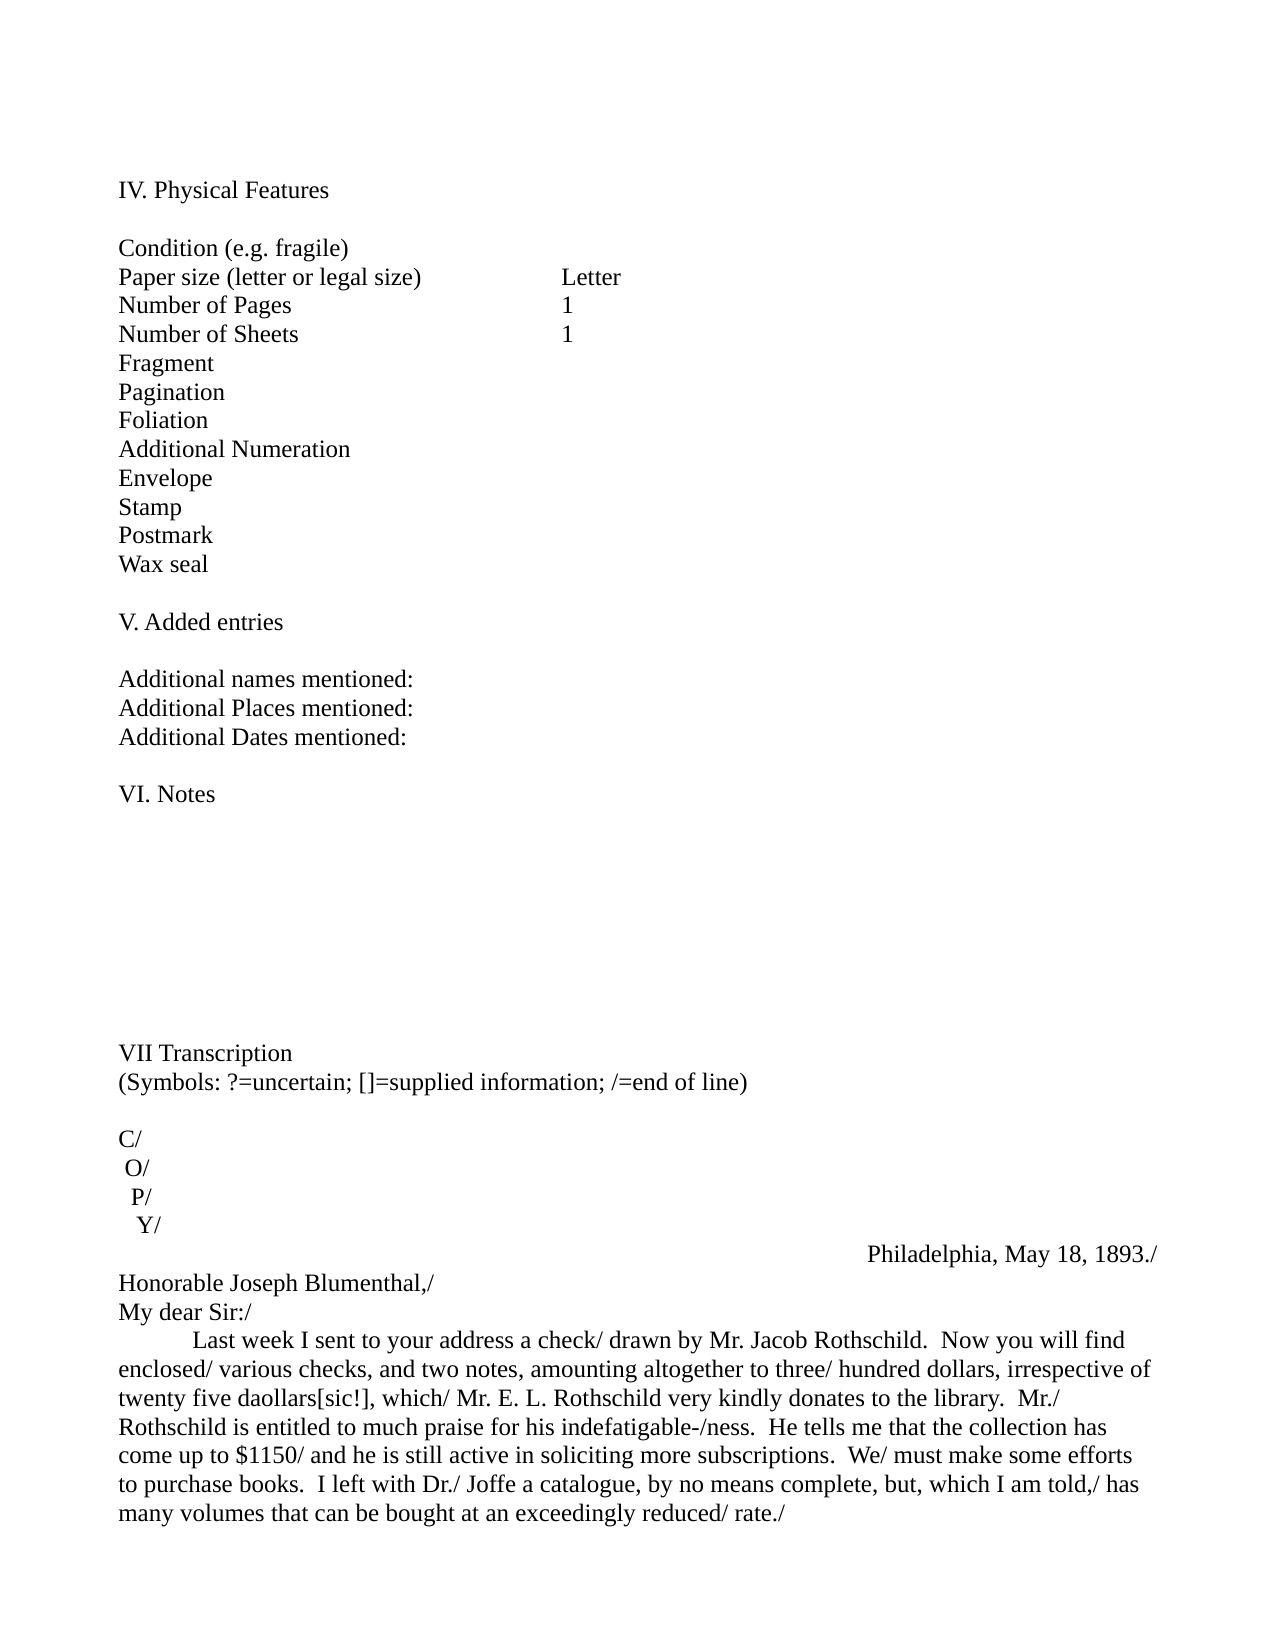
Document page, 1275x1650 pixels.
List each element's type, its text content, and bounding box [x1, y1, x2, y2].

text Postma rk [118, 521, 1157, 549]
text Number of Sheets 1 [118, 319, 1157, 348]
text V. Added entries [118, 607, 1157, 636]
text Envelope [118, 463, 1157, 492]
text Additional Places mentioned: [118, 693, 1157, 722]
text (Symbols: ?=uncertain; []=supplied information; /=end of line) [118, 1067, 1157, 1096]
text Additional Dates mentioned: [118, 722, 1157, 751]
text Stamp [118, 492, 1157, 521]
text Fragment [118, 348, 1157, 377]
text Additional Numeration [118, 434, 1157, 463]
text My dear Sir:/ [118, 1297, 1157, 1326]
text Condition (e.g. fragile) [118, 233, 1157, 262]
text Additional names mentioned: [118, 664, 1157, 693]
text Pagination [118, 377, 1157, 406]
text Paper size (letter or legal size) Letter [118, 262, 1157, 291]
text Foliation [118, 406, 1157, 434]
text P/ [118, 1182, 1157, 1211]
text Last week I sent to your address a check/ drawn by Mr. Jacob Rothschild. Now you will find enclosed/ various checks, and two notes, amounting altogether to three/ hundred dollars, irrespective of twenty five daollars[sic!], which/ Mr. E. L. Rothschild very kindly donates to the library. Mr./ Rothschild is entitled to much praise for his indefatigable-/ness. He tells me that the collection has come up to $1150/ and he is still active in soliciting more subscriptions. We/ must make some efforts to purchase books. I left with Dr./ Joffe a catalogue, by no means complete, but, which I am told,/ has many volumes that can be bought at an exceedingly reduced/ rate./ [118, 1326, 1157, 1527]
text Philadelphia, May 18, 1893./ [118, 1239, 1157, 1268]
text VI. Notes [118, 779, 1157, 808]
text O/ [118, 1153, 1157, 1182]
text VII Transcription [118, 1038, 1157, 1067]
text IV. Physical Features [118, 176, 1157, 204]
text Wax seal [118, 549, 1157, 578]
text Number of Pages 1 [118, 291, 1157, 319]
text Y/ [118, 1211, 1157, 1239]
text C/ [118, 1124, 1157, 1153]
text Honorable Joseph Blumenthal,/ [118, 1268, 1157, 1297]
